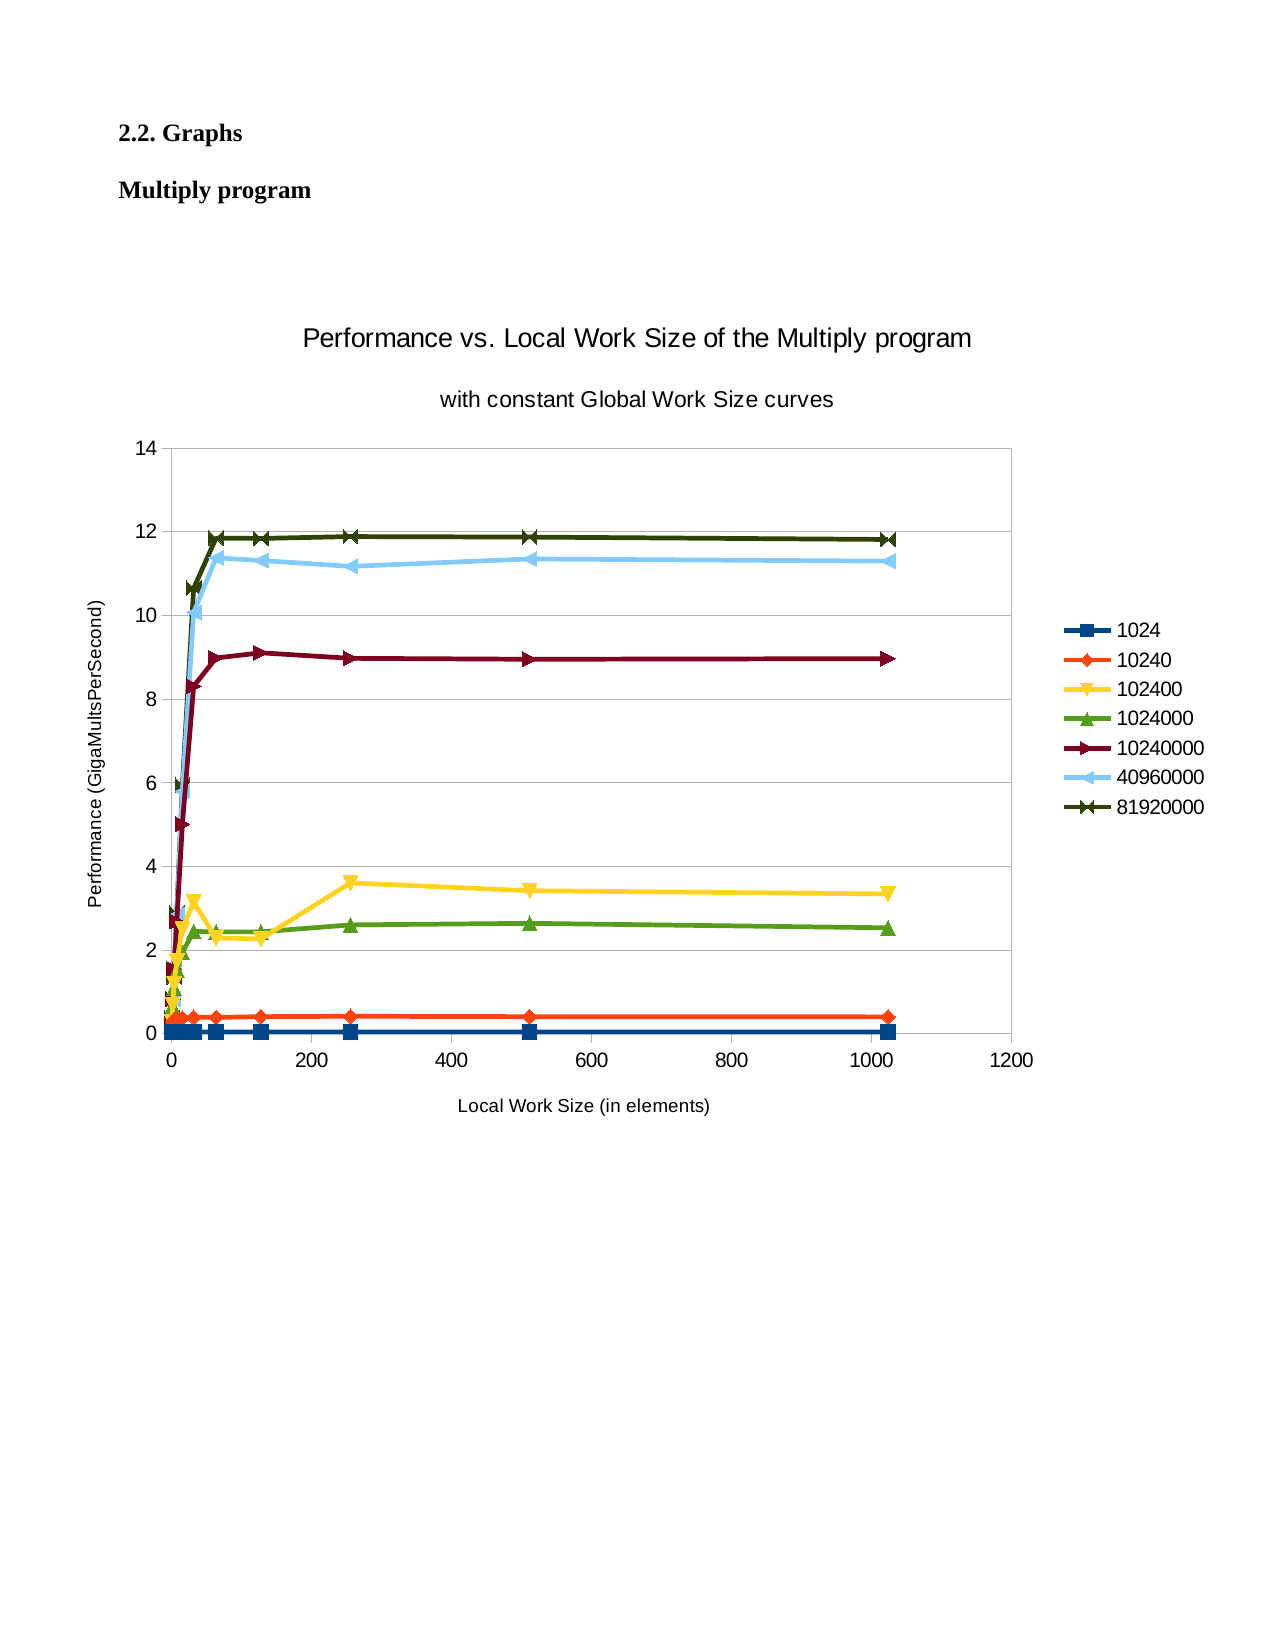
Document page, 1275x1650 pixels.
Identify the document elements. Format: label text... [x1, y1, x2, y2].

text Multiply program [118, 176, 1157, 204]
text 2.2. Graphs [118, 118, 1157, 147]
